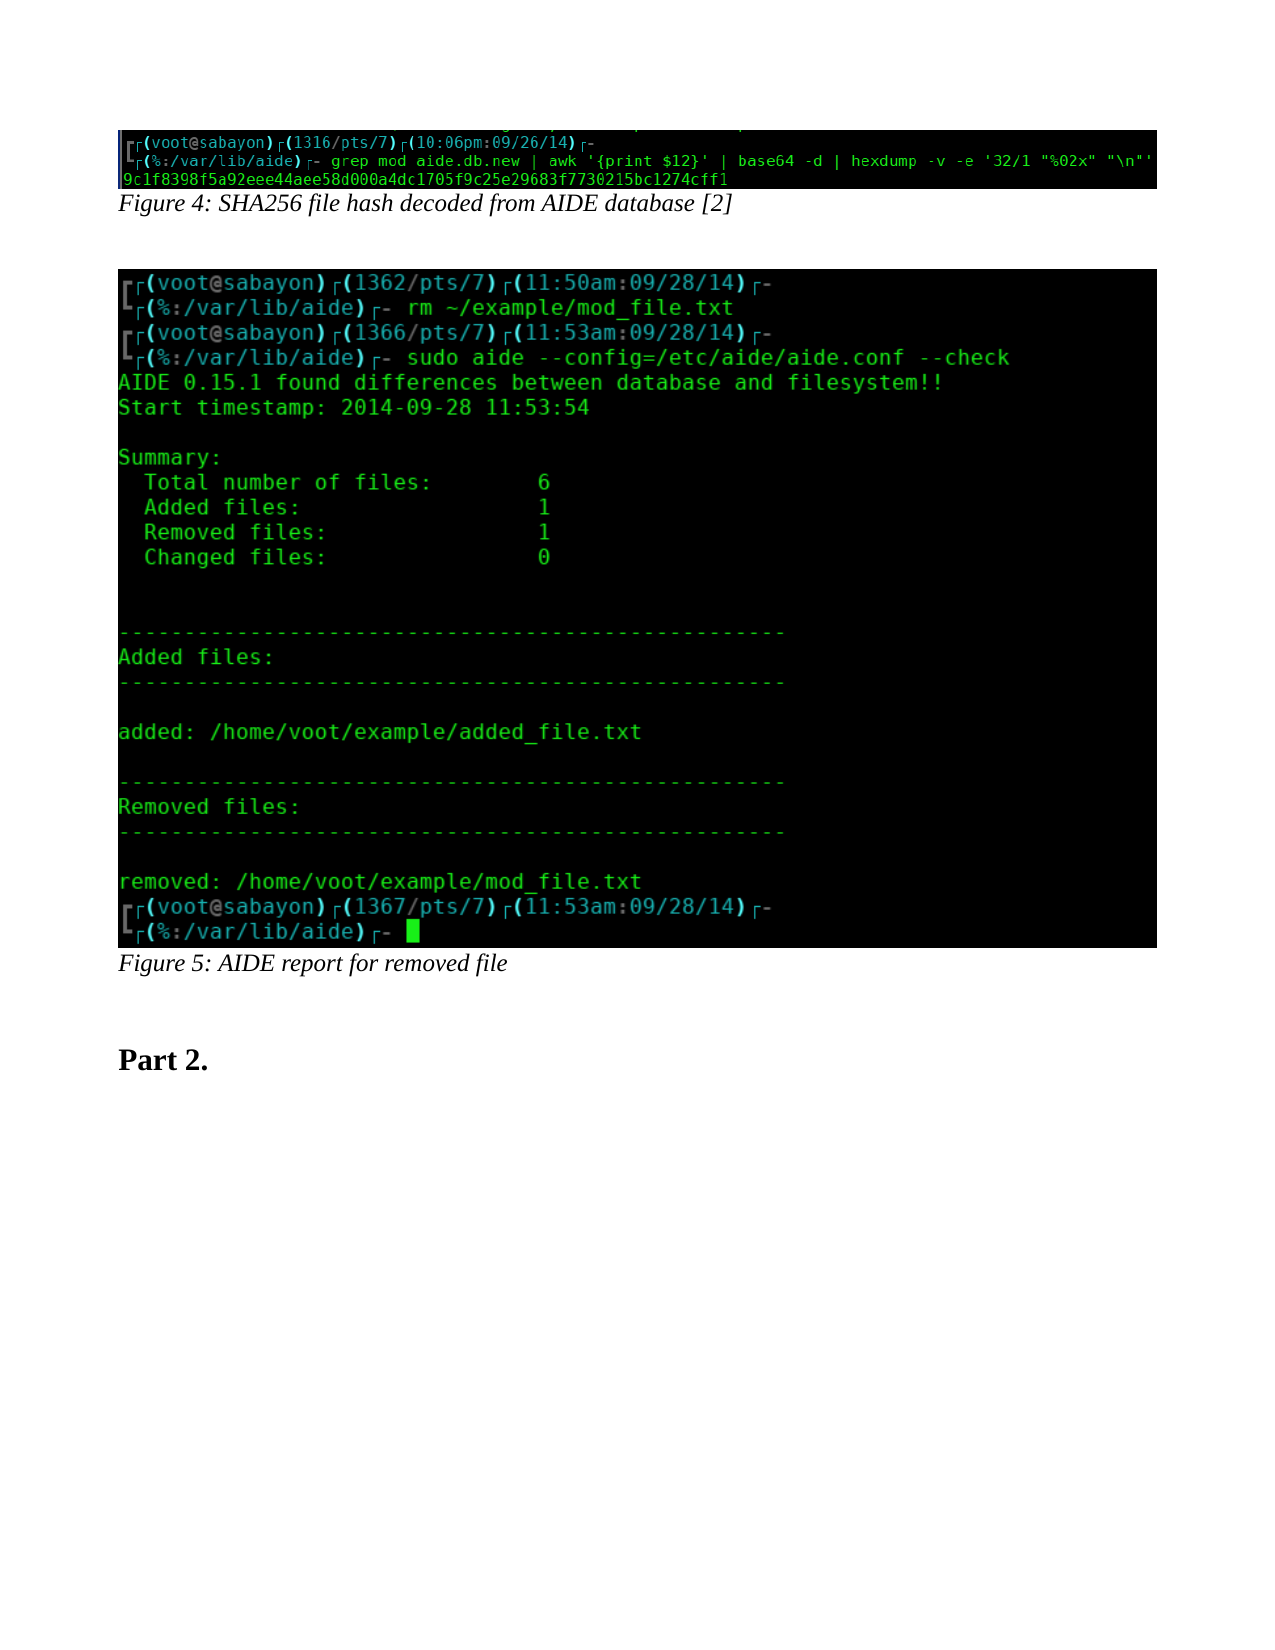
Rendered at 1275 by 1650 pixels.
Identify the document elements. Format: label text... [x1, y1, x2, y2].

subtitle Part 2. [118, 1042, 1157, 1077]
text Figure 5: AIDE report for removed file [118, 948, 1157, 976]
text Figure 4: SHA256 file hash decoded from AIDE database [2] [118, 189, 1157, 217]
picture [118, 269, 1157, 948]
picture [118, 130, 1157, 189]
